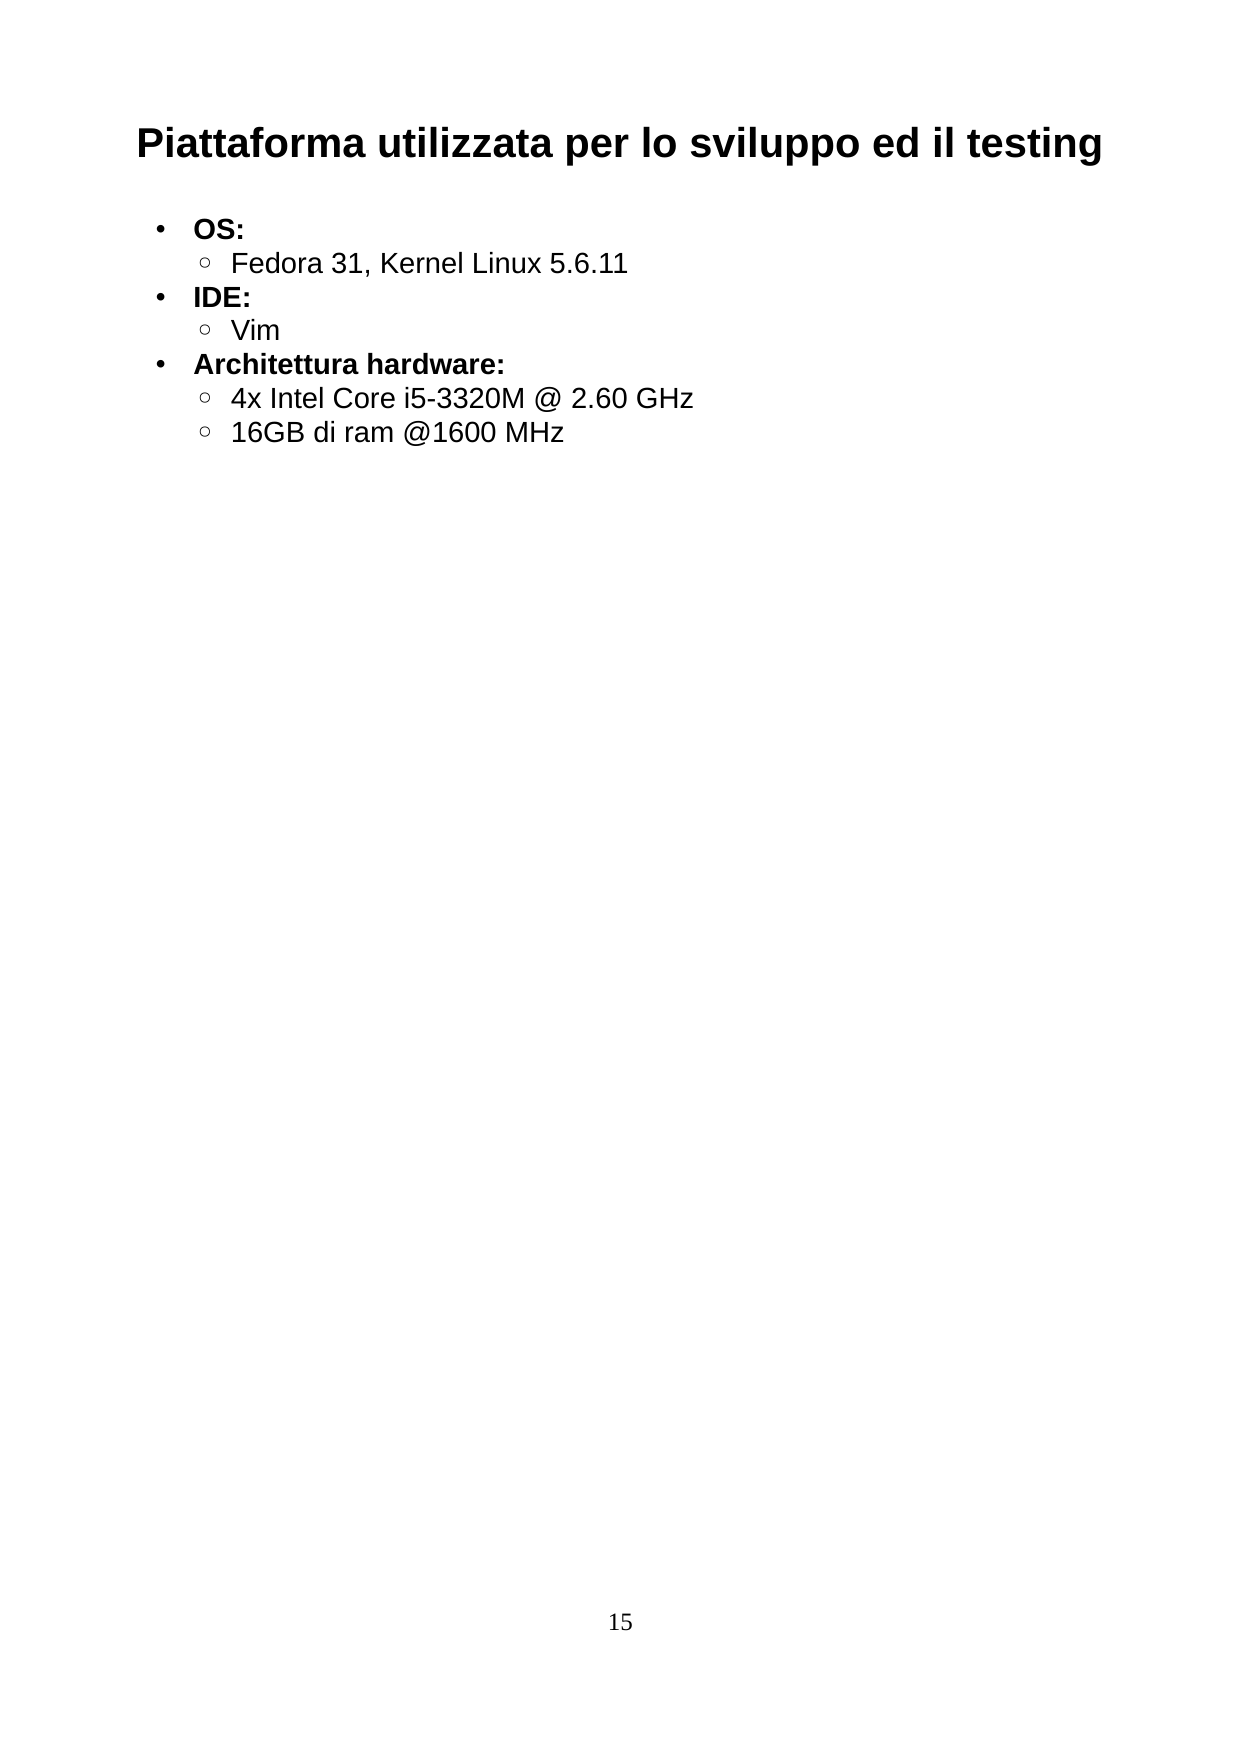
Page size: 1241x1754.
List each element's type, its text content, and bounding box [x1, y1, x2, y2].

list IDE: [156, 279, 1122, 313]
subtitle Piattaforma utilizzata per lo sviluppo ed il testing [118, 118, 1122, 166]
list OS: [156, 212, 1122, 246]
list Architettura hardware: [156, 347, 1122, 381]
list 16GB di ram @1600 MHz [193, 414, 1122, 448]
list 4x Intel Core i5-3320M @ 2.60 GHz [193, 381, 1122, 414]
list Fedora 31, Kernel Linux 5.6.11 [193, 246, 1122, 279]
list Vim [193, 313, 1122, 347]
